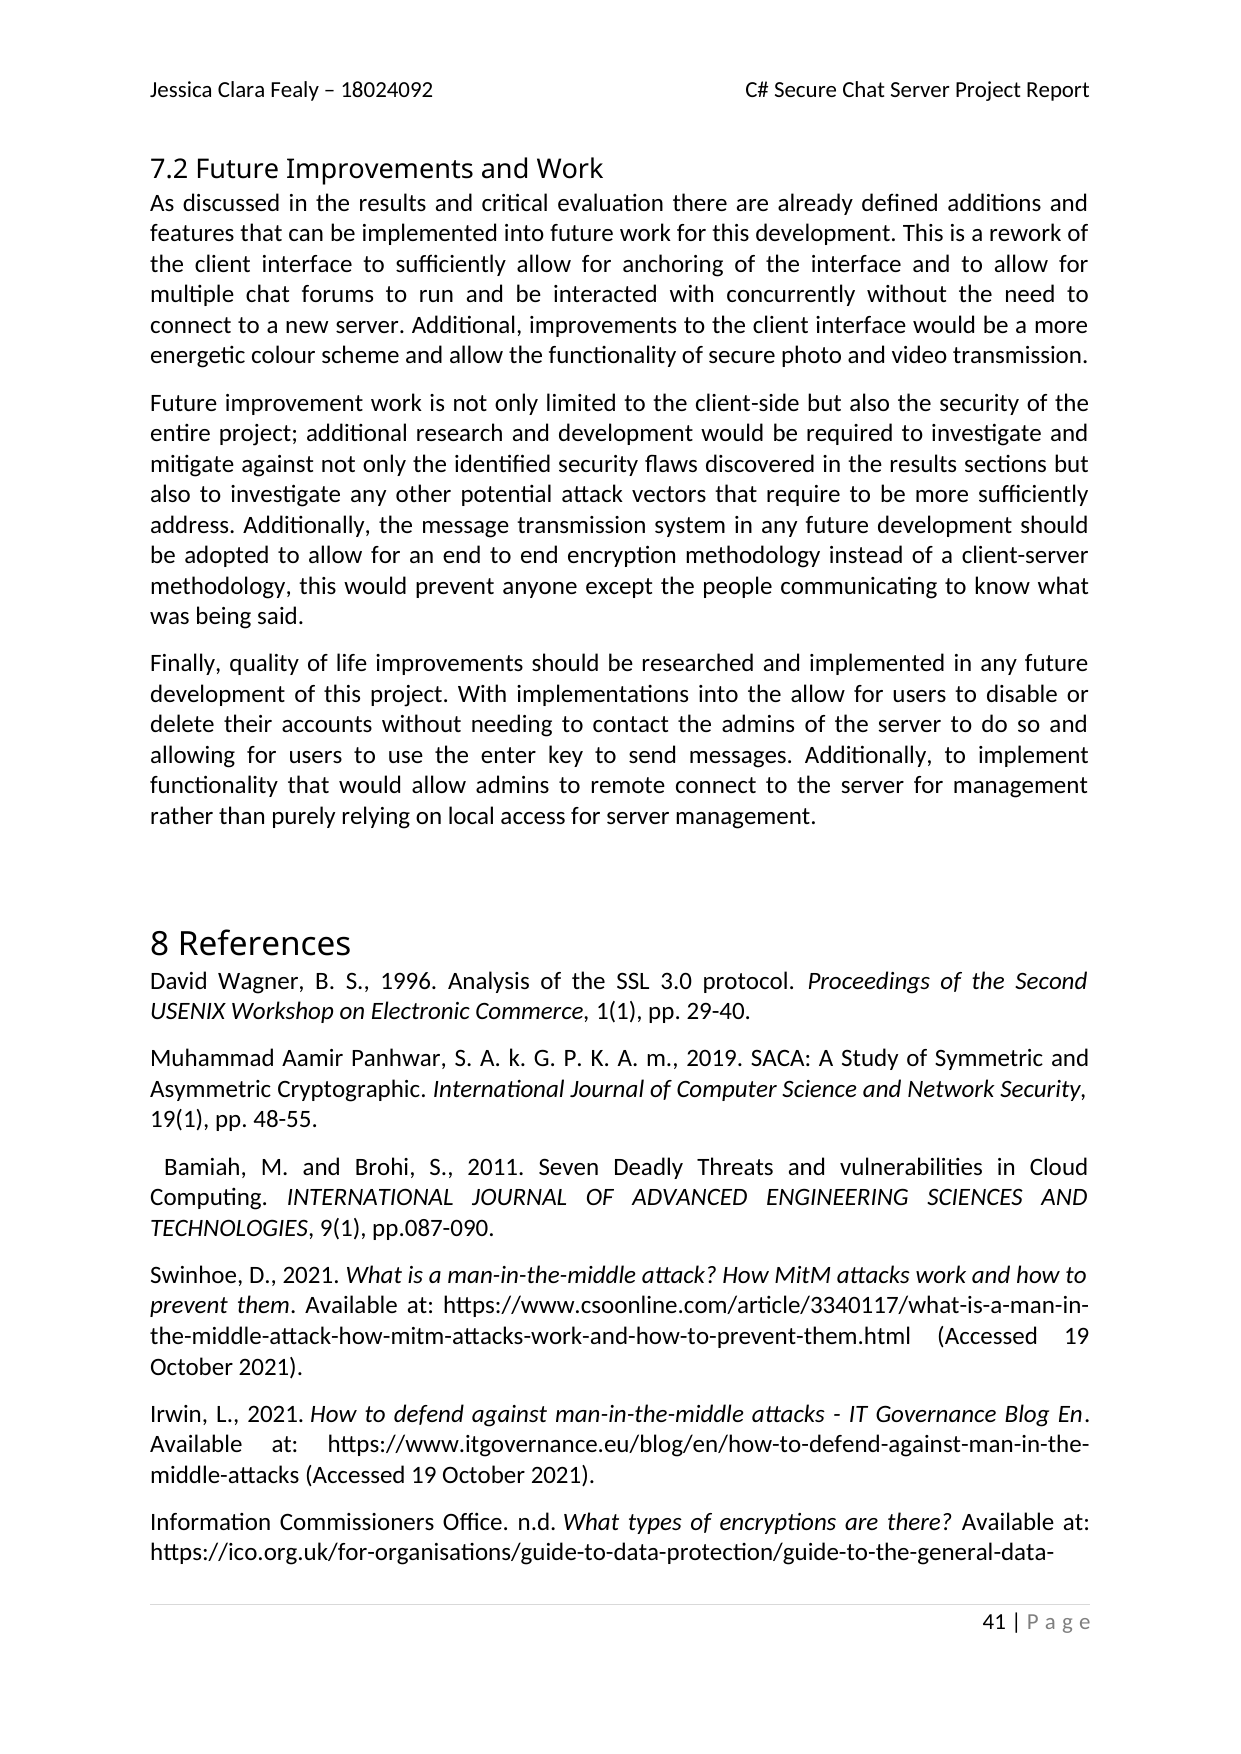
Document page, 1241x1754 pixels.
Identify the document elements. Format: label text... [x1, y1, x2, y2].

text Information Commissioners Office. n.d. What types of encryptions are there? Available at: https://ico.org.uk/for-organisations/guide-to-data-protection/guide-to-the-general-data- [150, 1506, 1090, 1567]
text Future improvement work is not only limited to the client-side but also the security of the entire project; additional research and development would be required to investigate and mitigate against not only the identified security flaws discovered in the results sections but also to investigate any other potential attack vectors that require to be more sufficiently address. Additionally, the message transmission system in any future development should be adopted to allow for an end to end encryption methodology instead of a client-server methodology, this would prevent anyone except the people communicating to know what was being said. [150, 387, 1090, 631]
text Irwin, L., 2021. How to defend against man-in-the-middle attacks - IT Governance Blog En. Available at: https://www.itgovernance.eu/blog/en/how-to-defend-against-man-in-the-middle-attacks (Accessed 19 October 2021). [150, 1398, 1090, 1489]
text Finally, quality of life improvements should be researched and implemented in any future development of this project. With implementations into the allow for users to disable or delete their accounts without needing to contact the admins of the server to do so and allowing for users to use the enter key to send messages. Additionally, to implement functionality that would allow admins to remote connect to the server for management rather than purely relying on local access for server management. [150, 647, 1090, 831]
text David Wagner, B. S., 1996. Analysis of the SSL 3.0 protocol. Proceedings of the Second USENIX Workshop on Electronic Commerce, 1(1), pp. 29-40. [150, 965, 1090, 1026]
text Bamiah, M. and Brohi, S., 2011. Seven Deadly Threats and vulnerabilities in Cloud Computing. INTERNATIONAL JOURNAL OF ADVANCED ENGINEERING SCIENCES AND TECHNOLOGIES, 9(1), pp.087-090. [150, 1151, 1090, 1242]
text As discussed in the results and critical evaluation there are already defined additions and features that can be implemented into future work for this development. This is a rework of the client interface to sufficiently allow for anchoring of the interface and to allow for multiple chat forums to run and be interacted with concurrently without the need to connect to a new server. Additional, improvements to the client interface would be a more energetic colour scheme and allow the functionality of secure photo and video transmission. [150, 187, 1090, 370]
text Muhammad Aamir Panhwar, S. A. k. G. P. K. A. m., 2019. SACA: A Study of Symmetric and Asymmetric Cryptographic. International Journal of Computer Science and Network Security, 19(1), pp. 48-55. [150, 1043, 1090, 1134]
subtitle 8 References [150, 919, 1090, 965]
subtitle 7.2 Future Improvements and Work [150, 150, 1090, 187]
text Swinhoe, D., 2021. What is a man-in-the-middle attack? How MitM attacks work and how to prevent them. Available at: https://www.csoonline.com/article/3340117/what-is-a-man-in-the-middle-attack-how-mitm-attacks-work-and-how-to-prevent-them.html (Accessed 19 October 2021). [150, 1259, 1090, 1381]
